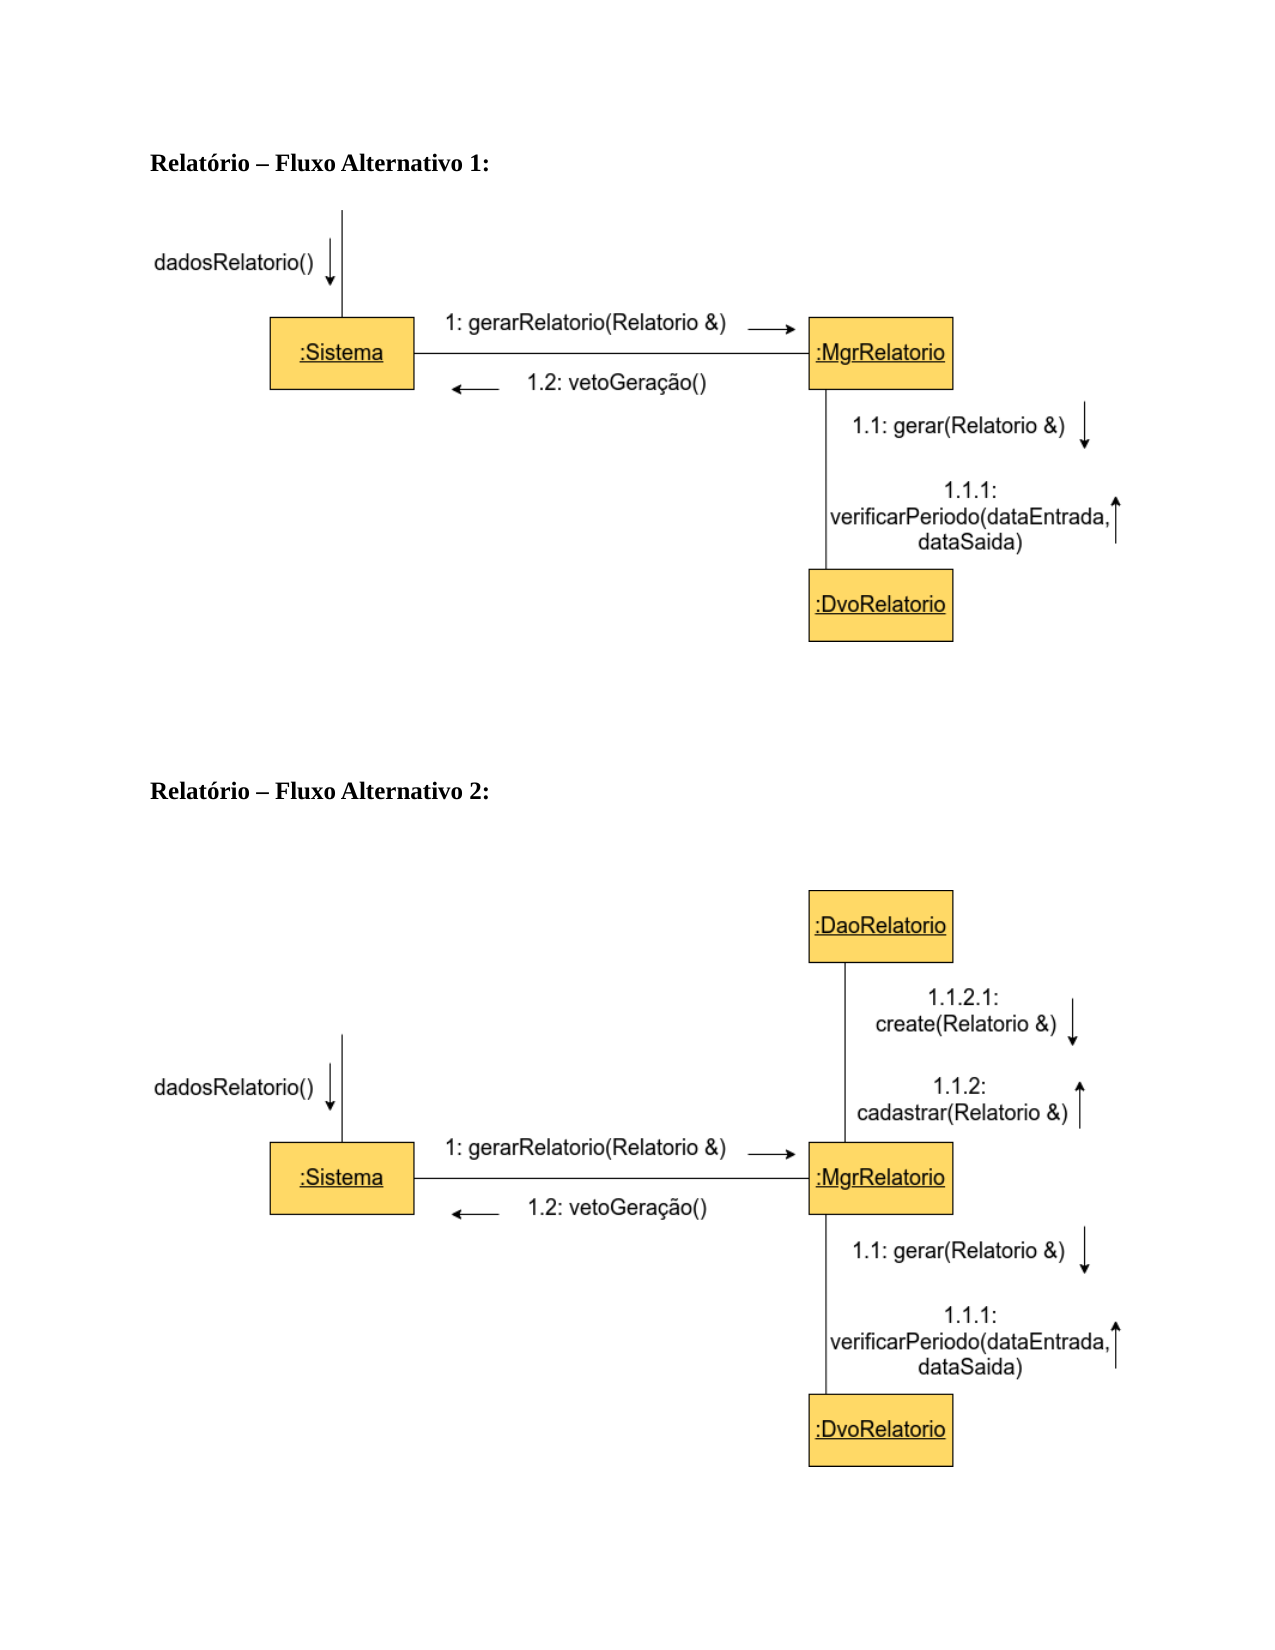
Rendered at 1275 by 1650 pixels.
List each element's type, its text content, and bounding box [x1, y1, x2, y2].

picture [150, 890, 1125, 1467]
text Relatório – Fluxo Alternativo 1: [150, 148, 1125, 176]
picture [150, 210, 1125, 642]
text Relatório – Fluxo Alternativo 2: [150, 776, 1125, 804]
